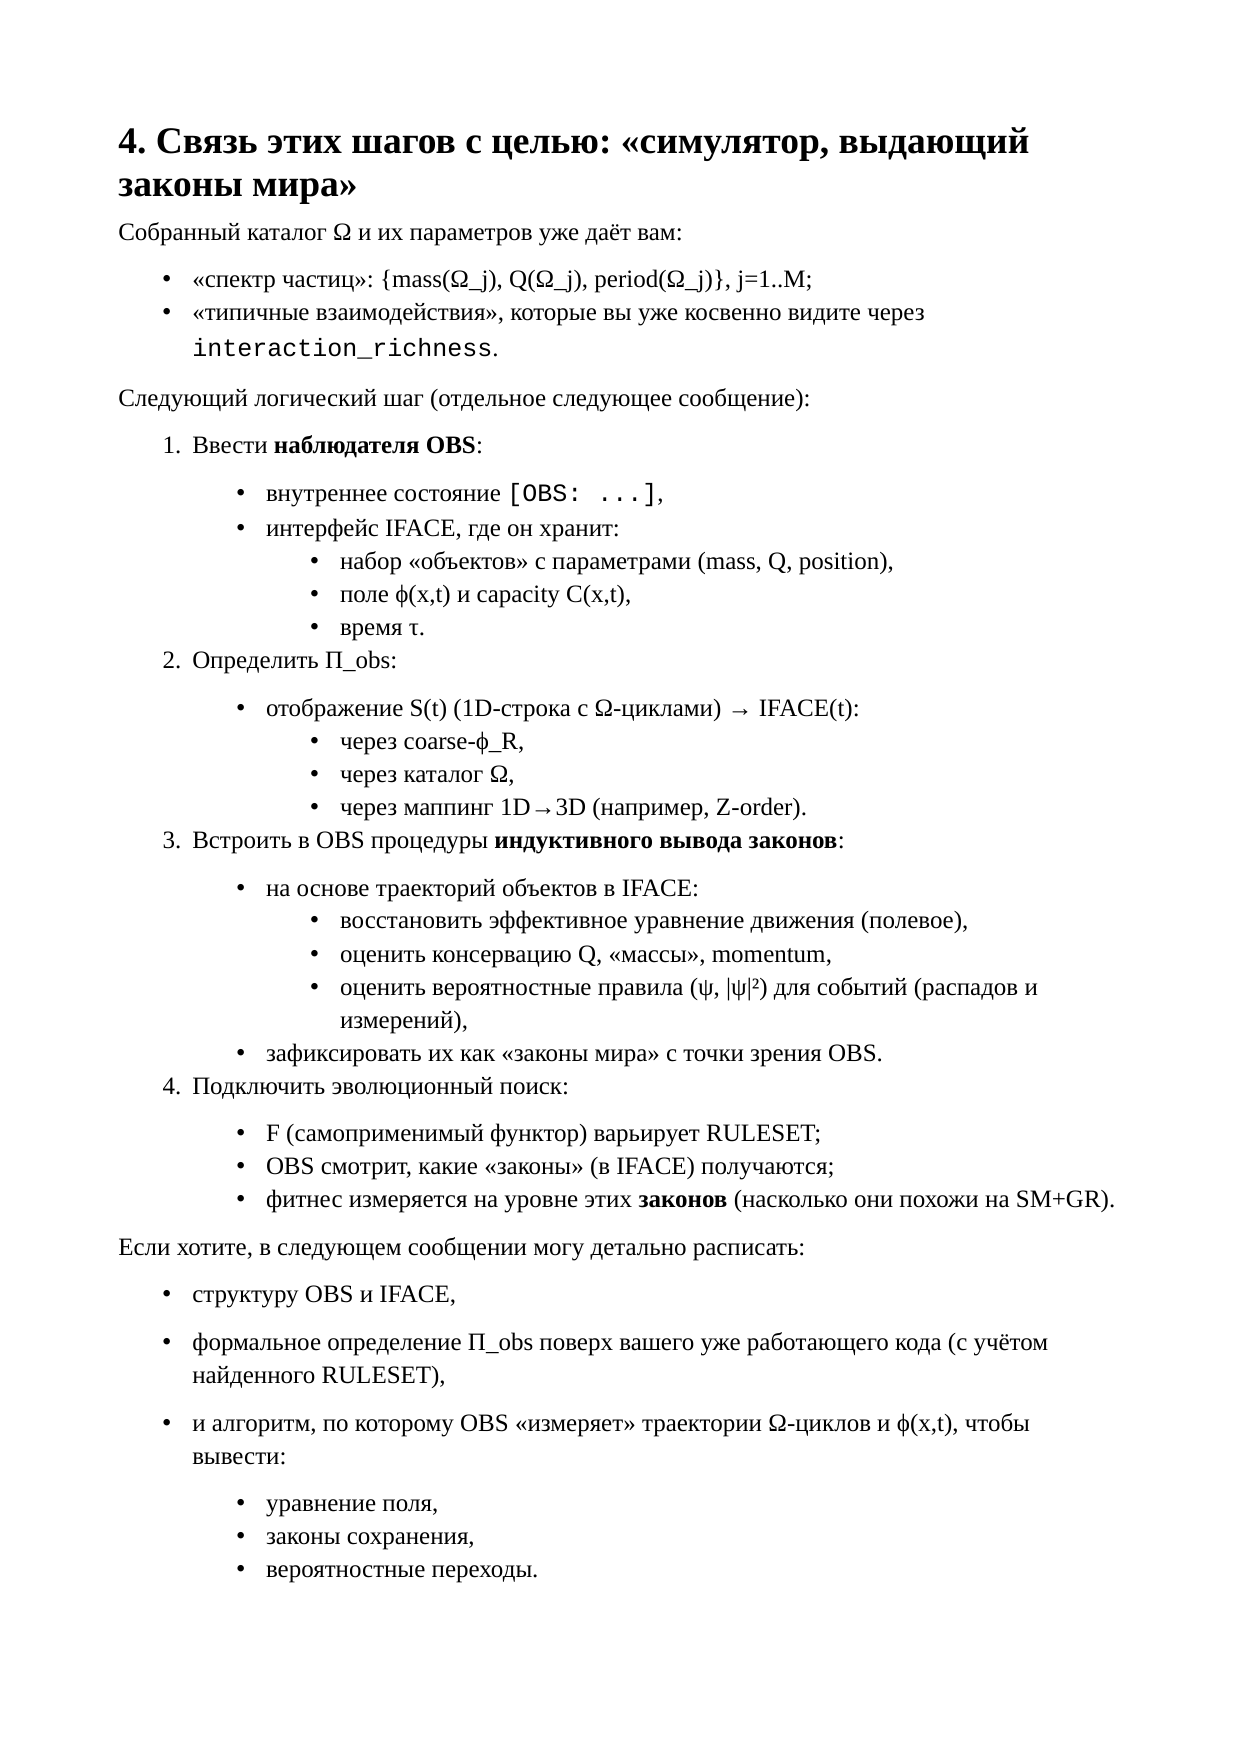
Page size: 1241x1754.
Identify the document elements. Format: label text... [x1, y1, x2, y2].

list зафиксировать их как «законы мира» с точки зрения OBS. [236, 1038, 1122, 1066]
list формальное определение Π_obs поверх вашего уже работающего кода (с учётом найденного RULESET), [162, 1327, 1122, 1389]
text Собранный каталог Ω и их параметров уже даёт вам: [118, 217, 1122, 246]
list отображение S(t) (1D‑строка с Ω‑циклами) → IFACE(t): [236, 693, 1122, 722]
text Следующий логический шаг (отдельное следующее сообщение): [118, 383, 1122, 411]
list вероятностные переходы. [236, 1554, 1122, 1583]
list внутреннее состояние [OBS: ...], [236, 478, 1122, 509]
list через coarse‑ϕ_R, [310, 726, 1122, 755]
text Если хотите, в следующем сообщении могу детально расписать: [118, 1232, 1122, 1261]
list законы сохранения, [236, 1521, 1122, 1550]
list структуру OBS и IFACE, [162, 1279, 1122, 1308]
list интерфейс IFACE, где он хранит: [236, 513, 1122, 542]
list фитнес измеряется на уровне этих законов (насколько они похожи на SM+GR). [236, 1184, 1122, 1213]
list Определить Π_obs: [162, 645, 1122, 674]
list уравнение поля, [236, 1488, 1122, 1517]
list оценить консервацию Q, «массы», momentum, [310, 939, 1122, 967]
list поле ϕ(x,t) и capacity C(x,t), [310, 579, 1122, 608]
list оценить вероятностные правила (ψ, |ψ|²) для событий (распадов и измерений), [310, 972, 1122, 1033]
list Ввести наблюдателя OBS: [162, 430, 1122, 459]
list и алгоритм, по которому OBS «измеряет» траектории Ω‑циклов и ϕ(x,t), чтобы вывести: [162, 1408, 1122, 1469]
list через каталог Ω, [310, 759, 1122, 788]
list F (самоприменимый функтор) варьирует RULESET; [236, 1118, 1122, 1147]
subtitle 4. Связь этих шагов с целью: «симулятор, выдающий законы мира» [118, 118, 1122, 204]
list «типичные взаимодействия», которые вы уже косвенно видите через interaction_richness. [162, 297, 1122, 363]
list на основе траекторий объектов в IFACE: [236, 873, 1122, 901]
list Подключить эволюционный поиск: [162, 1071, 1122, 1099]
list восстановить эффективное уравнение движения (полевое), [310, 906, 1122, 934]
list OBS смотрит, какие «законы» (в IFACE) получаются; [236, 1151, 1122, 1180]
list «спектр частиц»: {mass(Ω_j), Q(Ω_j), period(Ω_j)}, j=1..M; [162, 264, 1122, 293]
list время τ. [310, 612, 1122, 641]
list набор «объектов» с параметрами (mass, Q, position), [310, 546, 1122, 575]
list через маппинг 1D→3D (например, Z‑order). [310, 792, 1122, 821]
list Встроить в OBS процедуры индуктивного вывода законов: [162, 825, 1122, 854]
